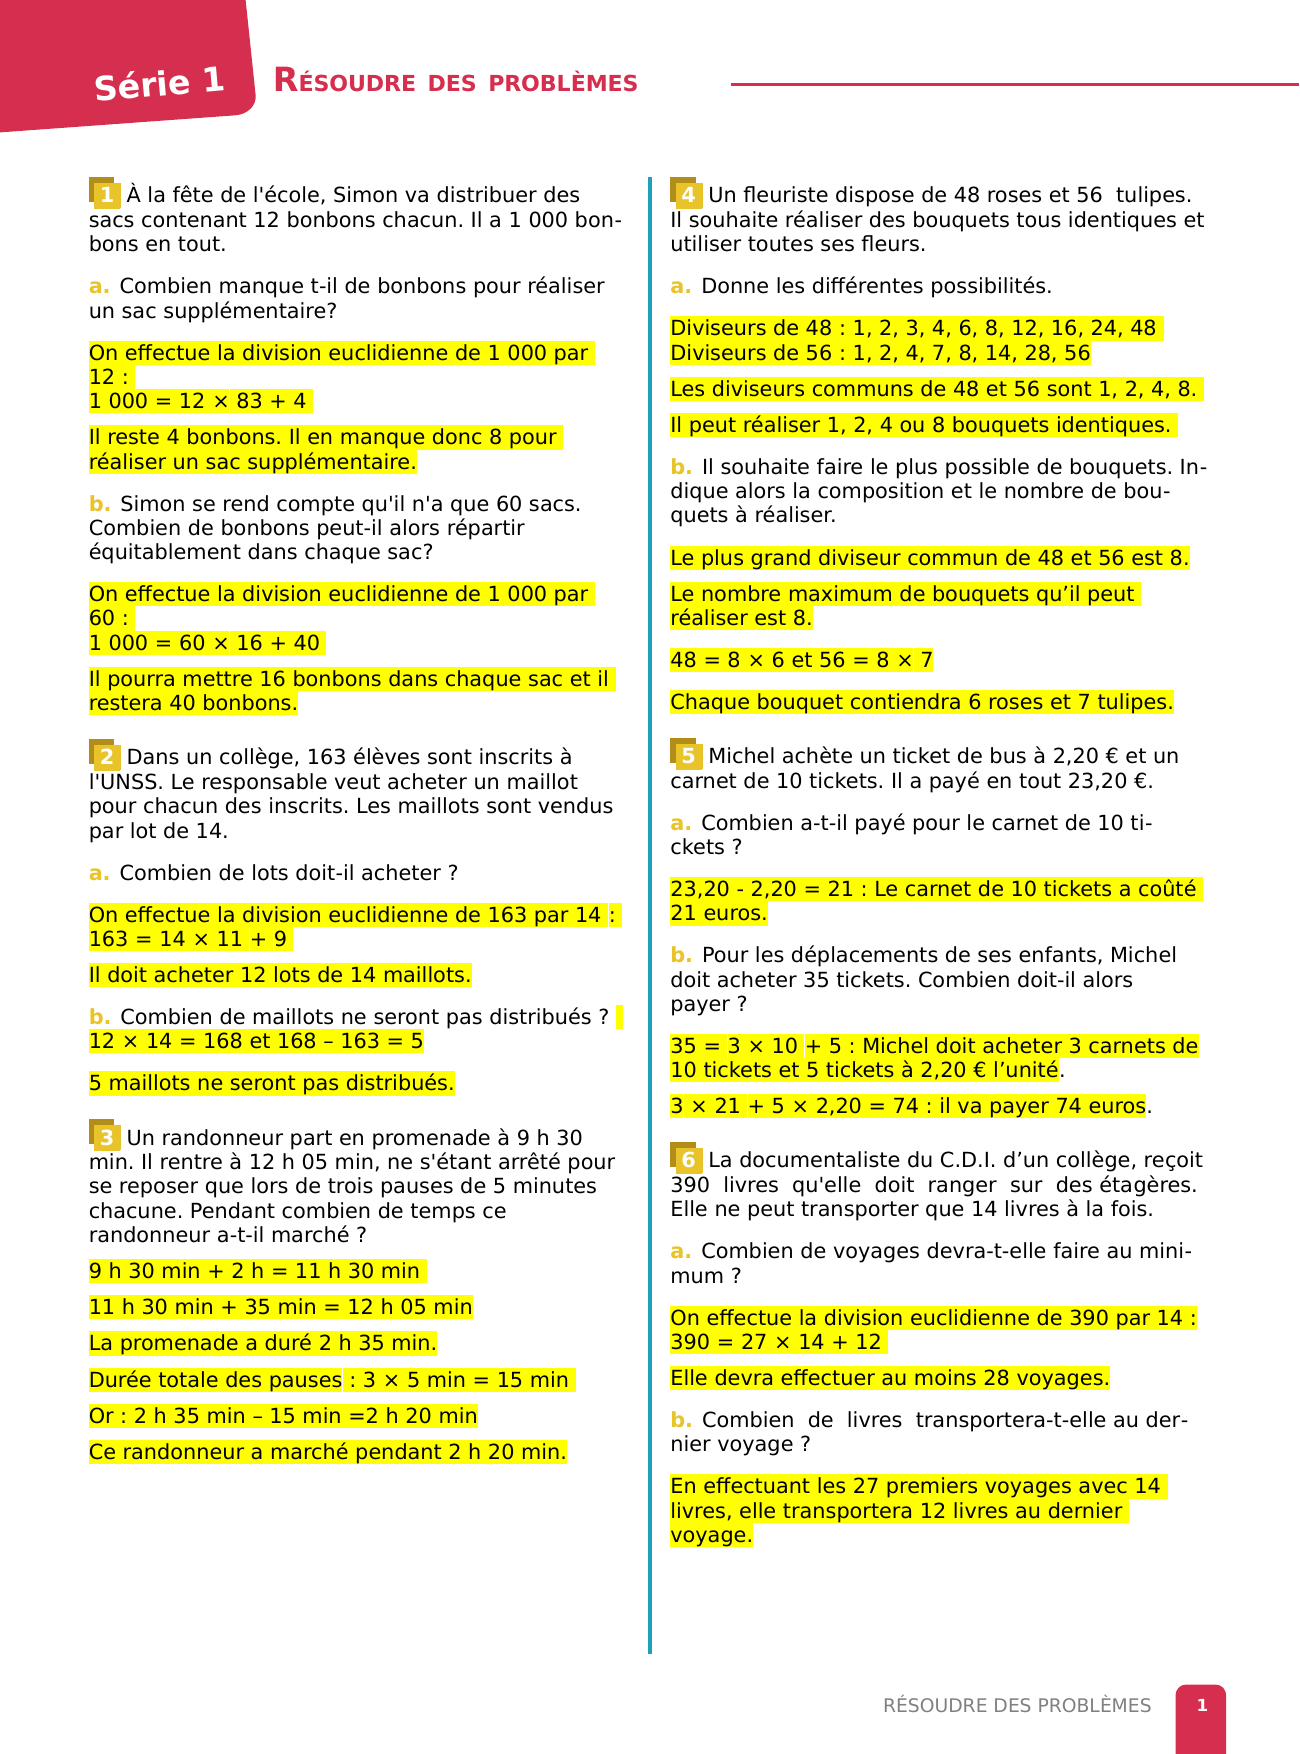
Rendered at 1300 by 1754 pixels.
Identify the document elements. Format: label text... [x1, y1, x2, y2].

subtitle 5 maillots ne seront pas distribués. [455, 1071, 623, 1096]
subtitle On effectue la division euclidienne de 390 par 14 : 390 = 27 × 14 + 12 [888, 1306, 1205, 1354]
list Combien de lots doit‑il acheter ? [88, 861, 629, 885]
subtitle 3 × 21 + 5 × 2,20 = 74 : il va payer 74 euros. [771, 1094, 945, 1118]
subtitle On effectue la division euclidienne de 1 000 par 60 : 1 000 = 60 × 16 + 40 [129, 582, 623, 655]
text 48 = 8 × 6 et 56 = 8 × 7 [670, 648, 741, 672]
subtitle 35 = 3 × 10 + 5 : Michel doit acheter 3 carnets de 10 tickets et 5 tickets à 2,20 € l’unité. [1059, 1034, 1205, 1082]
subtitle On effectue la division euclidienne de 163 par 14 : 163 = 14 × 11 + 9 [88, 903, 128, 951]
subtitle Il pourra mettre 16 bonbons dans chaque sac et il restera 40 bonbons. [298, 667, 623, 715]
subtitle 23,20 - 2,20 = 21 : Le carnet de 10 tickets a coûté 21 euros. [768, 877, 1205, 926]
subtitle Il doit acheter 12 lots de 14 maillots. [472, 963, 623, 987]
subtitle Un randonneur part en promenade à 9 h 30 min. Il rentre à 12 h 05 min, ne s'étant arrêté pour se repo­ser que lors de trois pauses de 5 minutes chacune. Pendant combien de temps ce randonneur a‑t‑il marché ? [88, 1119, 629, 1247]
list Pour les déplacements de ses enfants, Michel doit acheter 35 tickets. Combien doit-il alors payer ? [670, 943, 1211, 1016]
subtitle La promenade a duré 2 h 35 min. [437, 1331, 623, 1356]
subtitle Michel achète un ticket de bus à 2,20 € et un carnet de 10 tickets. Il a payé en tout 23,20 €. [670, 738, 1211, 793]
subtitle On effectue la division euclidienne de 1 000 par 12 : 1 000 = 12 × 83 + 4 [135, 341, 623, 413]
subtitle Dans un collège, 163 élèves sont inscrits à l'UNSS. Le responsable veut acheter un maillot pour chacun des inscrits. Les maillots sont vendus par lot de 14. [88, 739, 629, 843]
list Donne les différentes possibilités. [670, 274, 1211, 299]
subtitle Elle devra effectuer au moins 28 voyages. [1110, 1366, 1205, 1390]
subtitle Or : 2 h 35 min – 15 min =2 h 20 min [478, 1404, 623, 1428]
subtitle 9 h 30 min + 2 h = 11 h 30 min [427, 1259, 623, 1283]
subtitle 3 × 21 + 5 × 2,20 = 74 : il va payer 74 euros. [1146, 1094, 1205, 1118]
text 48 = 8 × 6 et 56 = 8 × 7 [876, 648, 1211, 672]
subtitle Durée totale des pauses : 3 × 5 min = 15 min [576, 1368, 623, 1392]
list Combien a-t-il payé pour le carnet de 10 ti­ckets ? [670, 811, 1211, 859]
list Combien de maillots ne seront pas distribués ? 12 × 14 = 168 et 168 – 163 = 5 [88, 1005, 629, 1053]
subtitle La documentaliste du C.D.I. d’un collège, re­çoit 390 livres qu'elle doit ranger sur des éta­gères. Elle ne peut transporter que 14 livres à la fois. [670, 1142, 1211, 1222]
subtitle Diviseurs de 48 : 1, 2, 3, 4, 6, 8, 12, 16, 24, 48 Diviseurs de 56 : 1, 2, 4, 7, 8, 14, 28, 56 [1091, 316, 1205, 365]
subtitle Un fleuriste dispose de 48 roses et 56 tulipes. Il souhaite réaliser des bouquets tous identiques et utiliser toutes ses fleurs. [670, 177, 1211, 257]
list Il souhaite faire le plus possible de bouquets. In­dique alors la composition et le nombre de bou­quets à réaliser. [670, 455, 1211, 528]
subtitle À la fête de l'école, Simon va distribuer des sacs contenant 12 bonbons chacun. Il a 1 000 bon­bons en tout. [88, 177, 629, 257]
list Combien de voyages devra-t-elle faire au mini­mum ? [670, 1239, 1211, 1288]
subtitle Le nombre maximum de bouquets qu’il peut réaliser est 8. [813, 582, 1205, 630]
subtitle Ce randonneur a marché pendant 2 h 20 min. [567, 1440, 623, 1464]
list Combien de livres transportera-t-elle au der­nier voyage ? [670, 1408, 1211, 1457]
subtitle On effectue la division euclidienne de 163 par 14 : 163 = 14 × 11 + 9 [293, 903, 623, 951]
subtitle En effectuant les 27 premiers voyages avec 14 livres, elle transportera 12 livres au dernier voyage. [753, 1474, 1205, 1547]
list Simon se rend compte qu'il n'a que 60 sacs. Combien de bonbons peut-il alors répartir équitablement dans chaque sac? [88, 492, 629, 564]
subtitle 11 h 30 min + 35 min = 12 h 05 min [473, 1295, 623, 1319]
list Combien manque t-il de bonbons pour réaliser un sac supplémentaire? [88, 274, 629, 323]
subtitle Il reste 4 bonbons. Il en manque donc 8 pour réaliser un sac supplémentaire. [417, 425, 623, 474]
text 48 = 8 × 6 et 56 = 8 × 7 [819, 648, 845, 672]
